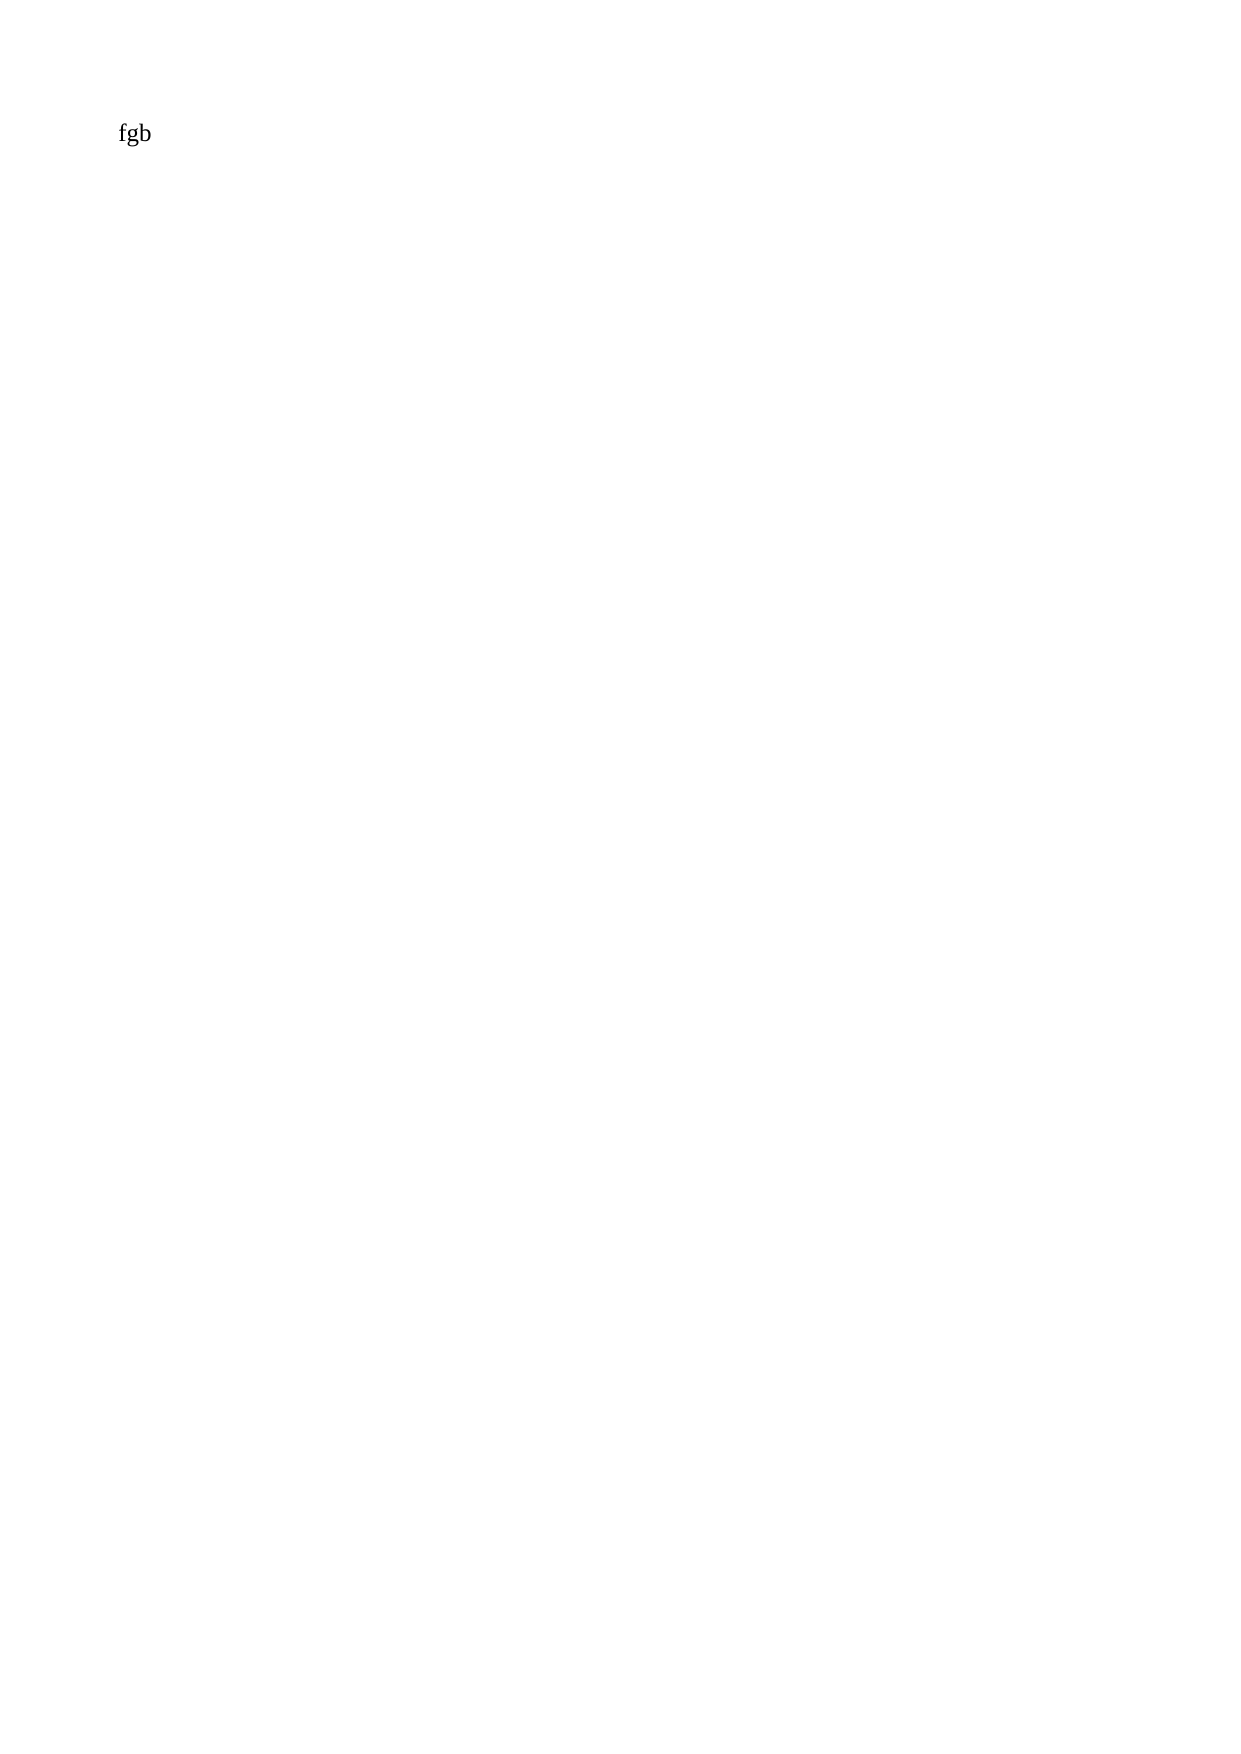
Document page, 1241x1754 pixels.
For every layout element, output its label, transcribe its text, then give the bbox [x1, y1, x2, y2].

text fgb [118, 118, 1122, 147]
